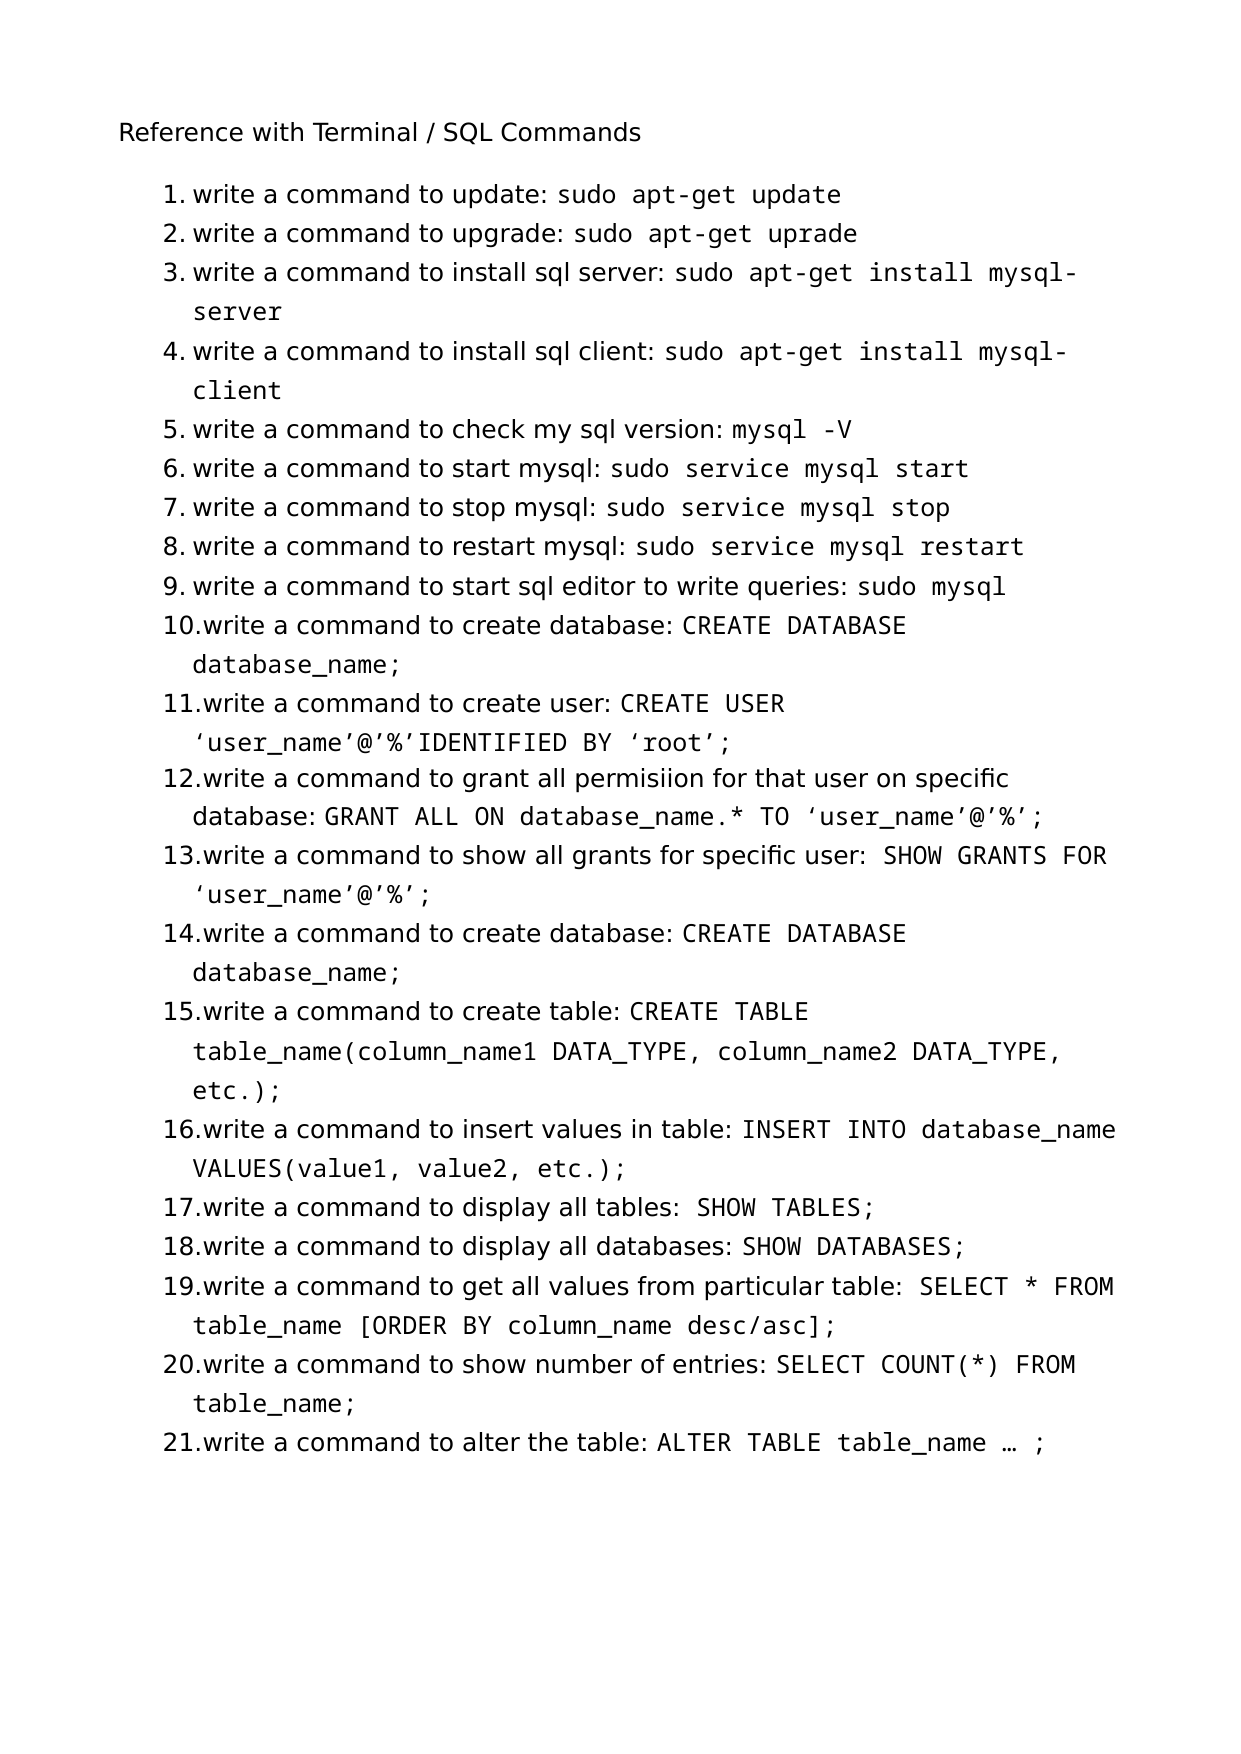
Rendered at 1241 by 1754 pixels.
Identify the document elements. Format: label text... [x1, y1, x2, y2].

list write a command to create database: CREATE DATABASE database_name; [162, 607, 1122, 681]
list write a command to stop mysql: sudo service mysql stop [162, 490, 1122, 524]
list write a command to check my sql version: mysql -V [162, 411, 1122, 446]
list write a command to install sql client: sudo apt-get install mysql-client [162, 333, 1122, 406]
text Reference with Terminal / SQL Commands [118, 118, 1122, 147]
list write a command to display all databases: SHOW DATABASES; [162, 1229, 1122, 1263]
list write a command to install sql server: sudo apt-get install mysql-server [162, 255, 1122, 328]
list write a command to upgrade: sudo apt-get uprade [162, 216, 1122, 250]
list write a command to display all tables: SHOW TABLES; [162, 1190, 1122, 1224]
list write a command to show number of entries: SELECT COUNT(*) FROM table_name; [162, 1347, 1122, 1420]
list write a command to start sql editor to write queries: sudo mysql [162, 568, 1122, 602]
list write a command to create database: CREATE DATABASE database_name; [162, 916, 1122, 989]
list write a command to update: sudo apt-get update [162, 176, 1122, 211]
list write a command to get all values from particular table: SELECT * FROM table_name [ORDER BY column_name desc/asc]; [162, 1268, 1122, 1341]
list write a command to alter the table: ALTER TABLE table_name … ; [162, 1425, 1122, 1459]
list write a command to restart mysql: sudo service mysql restart [162, 529, 1122, 563]
list write a command to start mysql: sudo service mysql start [162, 451, 1122, 485]
list write a command to show all grants for specific user: SHOW GRANTS FOR ‘user_name’@’%’; [162, 837, 1122, 911]
list write a command to create user: CREATE USER ‘user_name’@’%’IDENTIFIED BY ‘root’; [162, 686, 1122, 759]
list write a command to create table: CREATE TABLE table_name(column_name1 DATA_TYPE, column_name2 DATA_TYPE, etc.); [162, 994, 1122, 1106]
list write a command to grant all permisiion for that user on specific database: GRANT ALL ON database_name.* TO ‘user_name’@’%’; [162, 764, 1122, 832]
list write a command to insert values in table: INSERT INTO database_name VALUES(value1, value2, etc.); [162, 1112, 1122, 1185]
